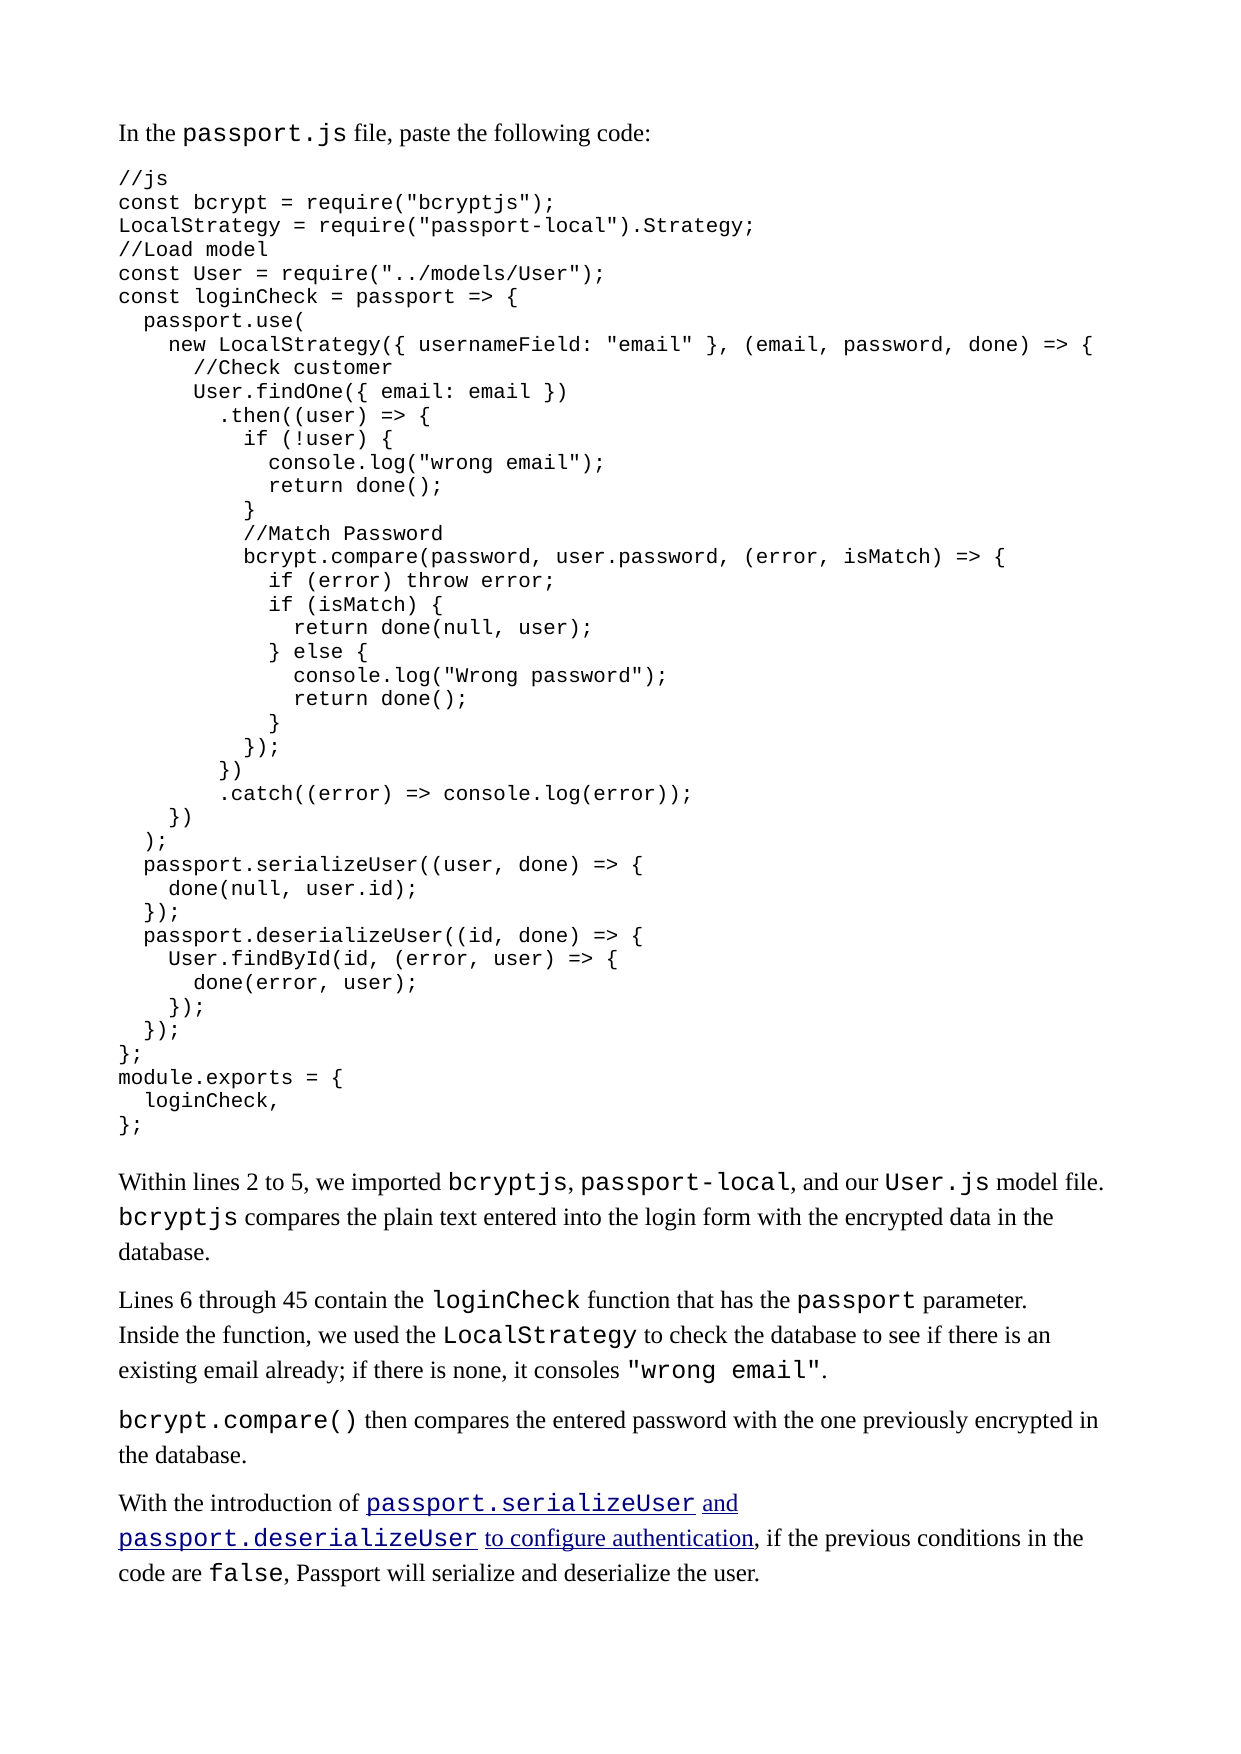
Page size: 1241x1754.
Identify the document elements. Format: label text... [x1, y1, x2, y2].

text .then((user) => { [118, 404, 1122, 428]
text } [118, 712, 1122, 736]
text ); [118, 830, 1122, 854]
text module.exports = { [118, 1067, 1122, 1090]
text done(null, user.id); [118, 877, 1122, 901]
text //Check customer [118, 357, 1122, 381]
text } else { [118, 641, 1122, 665]
text }); [118, 736, 1122, 759]
text }); [118, 1019, 1122, 1043]
text .catch((error) => console.log(error)); [118, 783, 1122, 807]
text if (!user) { [118, 428, 1122, 452]
text User.findOne({ email: email }) [118, 381, 1122, 404]
text }; [118, 1114, 1122, 1138]
text }) [118, 759, 1122, 783]
text passport.deserializeUser((id, done) => { [118, 925, 1122, 948]
text } [118, 499, 1122, 523]
text return done(null, user); [118, 617, 1122, 641]
text }); [118, 996, 1122, 1019]
text return done(); [118, 476, 1122, 499]
text Within lines 2 to 5, we imported bcryptjs, passport-local, and our User.js model file. bcryptjs compares the plain text entered into the login form with the encrypted data in the database. [118, 1167, 1122, 1266]
text In the passport.js file, paste the following code: [118, 118, 1122, 149]
text }; [118, 1043, 1122, 1067]
text With the introduction of passport.serializeUser and passport.deserializeUser to configure authentication, if the previous conditions in the code are false, Passport will serialize and deserialize the user. [118, 1488, 1122, 1589]
text if (isMatch) { [118, 594, 1122, 617]
text return done(); [118, 688, 1122, 712]
text if (error) throw error; [118, 570, 1122, 594]
text //Load model [118, 239, 1122, 263]
text bcrypt.compare(password, user.password, (error, isMatch) => { [118, 546, 1122, 570]
text //js [118, 168, 1122, 192]
text const User = require("../models/User"); [118, 263, 1122, 286]
text new LocalStrategy({ usernameField: "email" }, (email, password, done) => { [118, 334, 1122, 357]
text }); [118, 901, 1122, 925]
text LocalStrategy = require("passport-local").Strategy; [118, 215, 1122, 239]
text //Match Password [118, 523, 1122, 546]
text bcrypt.compare() then compares the entered password with the one previously encrypted in the database. [118, 1405, 1122, 1469]
text console.log("Wrong password"); [118, 665, 1122, 688]
text }) [118, 807, 1122, 830]
text passport.serializeUser((user, done) => { [118, 854, 1122, 877]
text done(error, user); [118, 972, 1122, 996]
text passport.use( [118, 310, 1122, 334]
text const loginCheck = passport => { [118, 286, 1122, 310]
text const bcrypt = require("bcryptjs"); [118, 192, 1122, 215]
text console.log("wrong email"); [118, 452, 1122, 476]
text Lines 6 through 45 contain the loginCheck function that has the passport parameter. Inside the function, we used the LocalStrategy to check the database to see if there is an existing email already; if there is none, it consoles "wrong email". [118, 1285, 1122, 1386]
text User.findById(id, (error, user) => { [118, 948, 1122, 972]
text loginCheck, [118, 1090, 1122, 1114]
